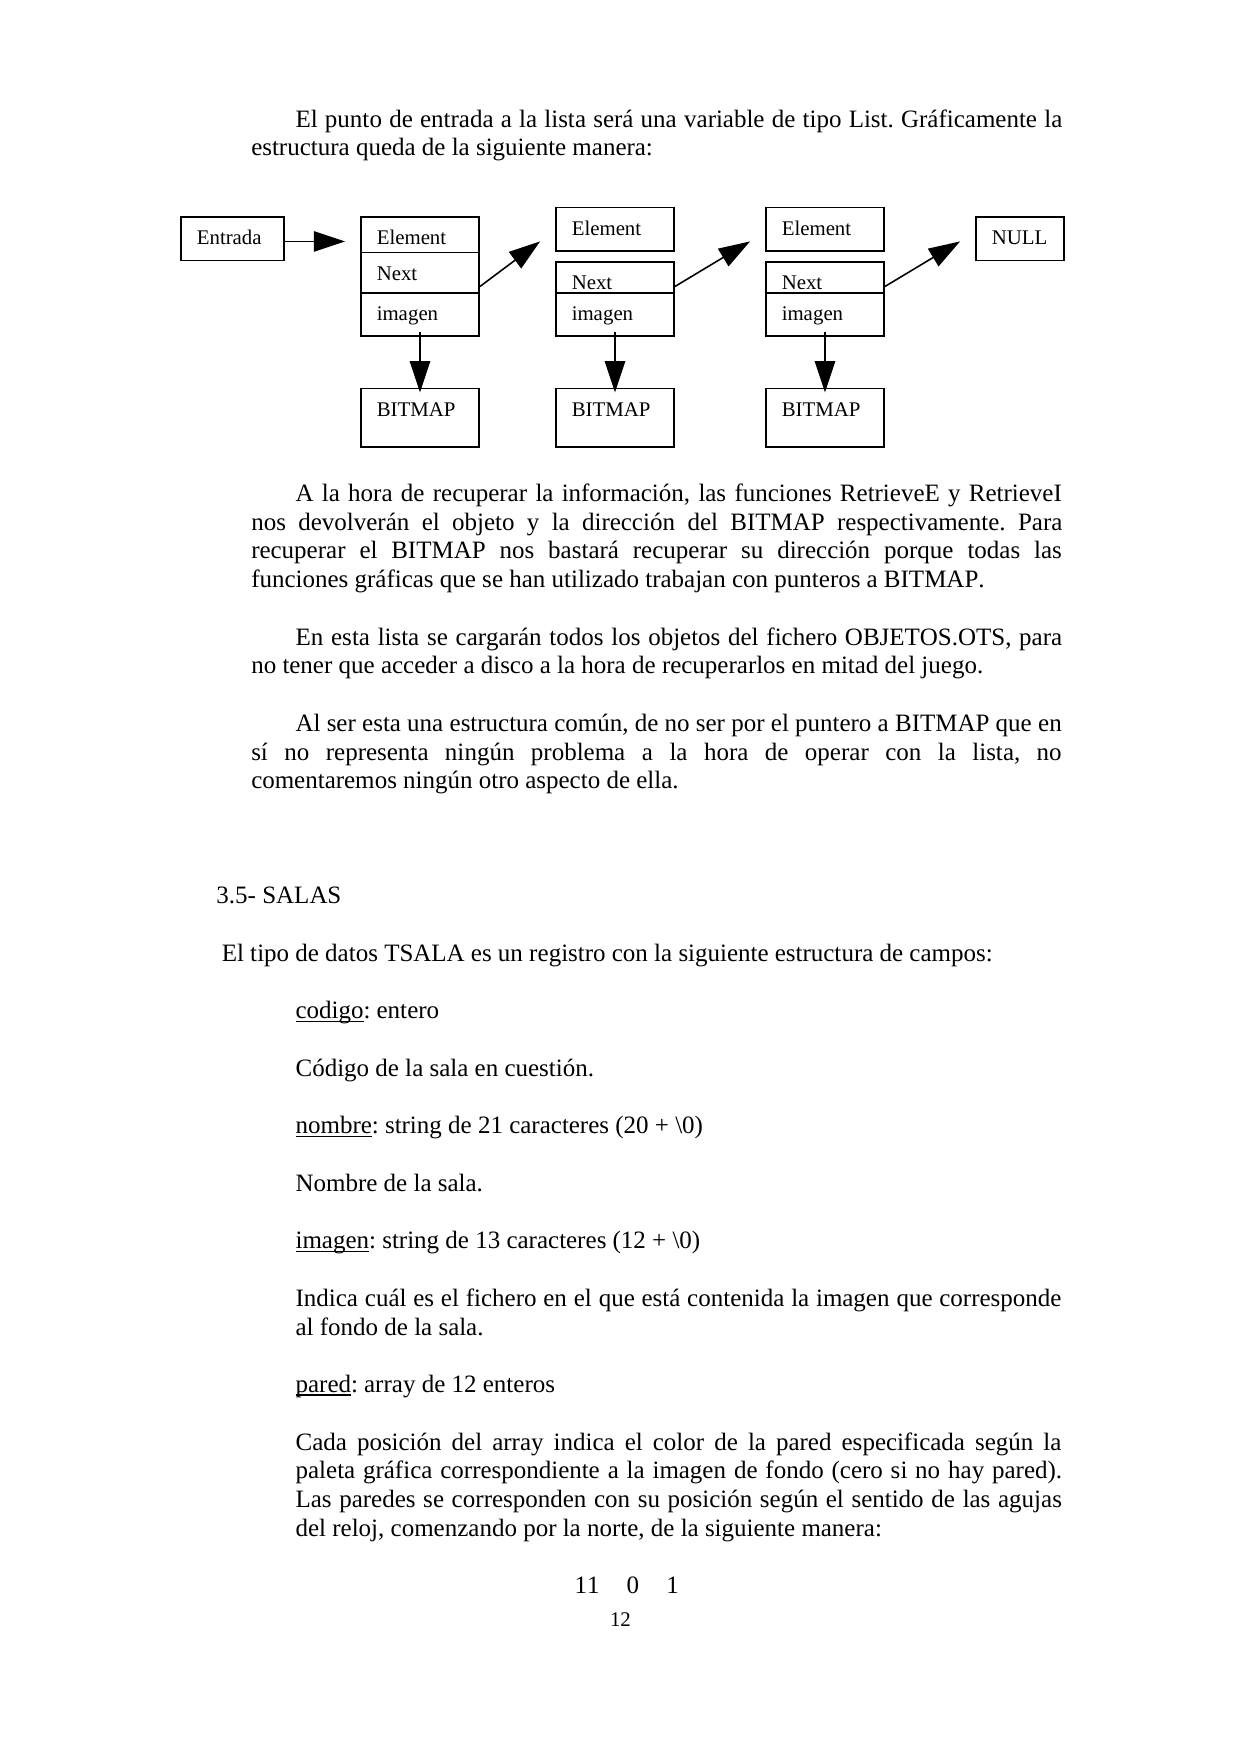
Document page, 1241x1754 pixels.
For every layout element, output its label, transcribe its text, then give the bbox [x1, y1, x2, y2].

text imagen [782, 301, 868, 325]
table_header [692, 1571, 732, 1599]
text Next [782, 270, 868, 292]
text Código de la sala en cuestión. [295, 1053, 1063, 1082]
text Entrada [197, 225, 268, 249]
table_header [509, 1571, 561, 1599]
table_header 11 [561, 1571, 613, 1599]
text NULL [992, 225, 1048, 249]
text Next [377, 261, 463, 285]
text A la hora de recuperar la información, las funciones RetrieveE y RetrieveI nos devolverán el objeto y la dirección del BITMAP respectivamente. Para recuperar el BITMAP nos bastará recuperar su dirección porque todas las funciones gráficas que se han utilizado trabajan con punteros a BITMAP. [251, 478, 1063, 593]
text Nombre de la sala. [295, 1168, 1063, 1197]
text En esta lista se cargarán todos los objetos del fichero OBJETOS.OTS, para no tener que acceder a disco a la hora de recuperarlos en mitad del juego. [251, 622, 1063, 679]
text Element [572, 216, 658, 240]
table_header 1 [653, 1571, 692, 1599]
text Element [782, 216, 868, 240]
text Indica cuál es el fichero en el que está contenida la imagen que corresponde al fondo de la sala. [295, 1283, 1063, 1341]
text nombre: string de 21 caracteres (20 + \0) [295, 1111, 1063, 1139]
text pared: array de 12 enteros [295, 1369, 1063, 1398]
subtitle 3.5- SALAS [216, 881, 1063, 909]
table_header 0 [613, 1571, 652, 1599]
text BITMAP [572, 397, 658, 421]
text El punto de entrada a la lista será una variable de tipo List. Gráficamente la estructura queda de la siguiente manera: [251, 104, 1063, 161]
text codigo: entero [295, 996, 1063, 1024]
text imagen: string de 13 caracteres (12 + \0) [295, 1226, 1063, 1254]
text Al ser esta una estructura común, de no ser por el puntero a BITMAP que en sí no representa ningún problema a la hora de operar con la lista, no comentaremos ningún otro aspecto de ella. [251, 708, 1063, 794]
text imagen [377, 301, 463, 325]
text El tipo de datos TSALA es un registro con la siguiente estructura de campos: [177, 938, 1063, 967]
text Next [572, 270, 658, 292]
text Element [377, 225, 463, 249]
text imagen [572, 301, 658, 325]
text BITMAP [782, 397, 868, 421]
text BITMAP [377, 397, 463, 421]
text Cada posición del array indica el color de la pared especificada según la paleta gráfica correspondiente a la imagen de fondo (cero si no hay pared). Las paredes se corresponden con su posición según el sentido de las agujas del reloj, comenzando por la norte, de la siguiente manera: [295, 1427, 1063, 1542]
